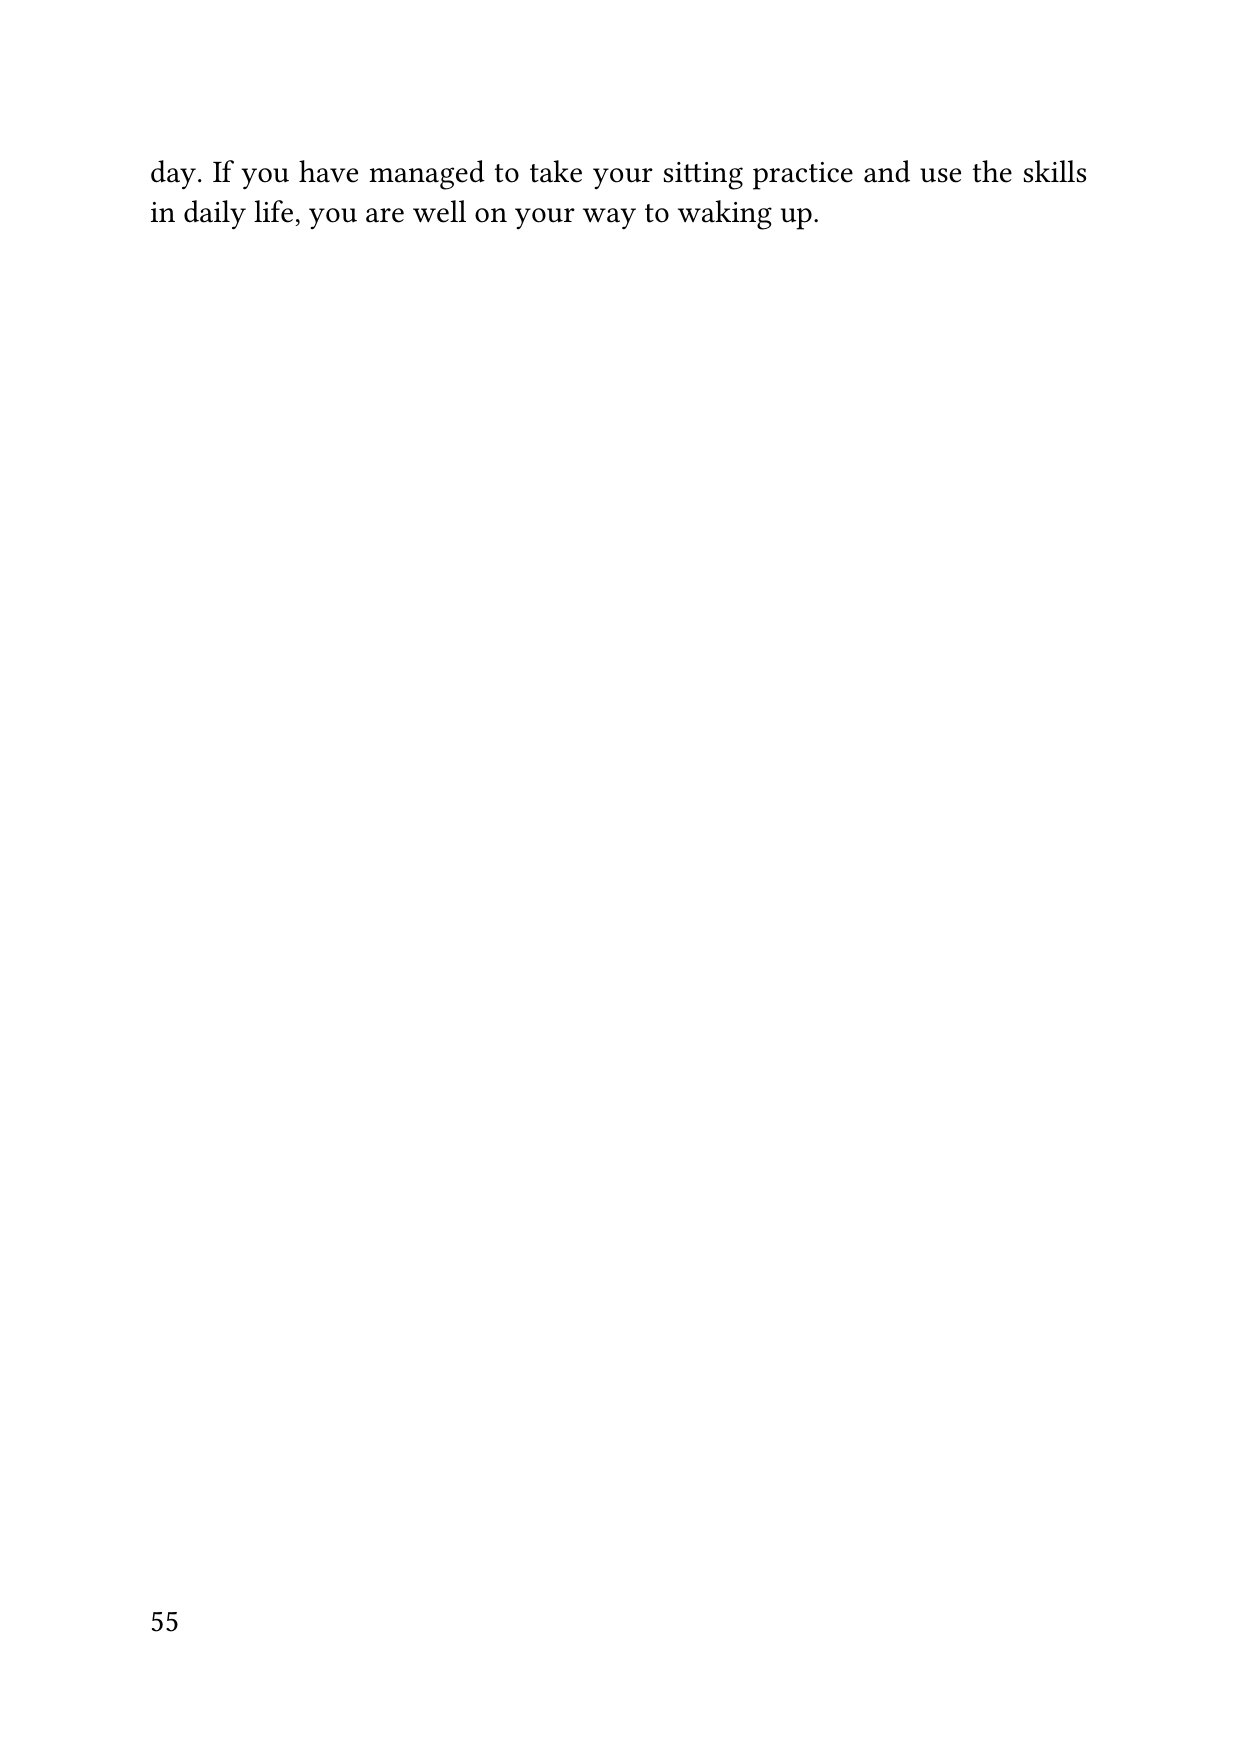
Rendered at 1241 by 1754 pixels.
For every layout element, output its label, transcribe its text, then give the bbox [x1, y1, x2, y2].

text day. If you have managed to take your sitting practice and use the skills in daily life, you are well on your way to waking up. [150, 150, 1090, 230]
